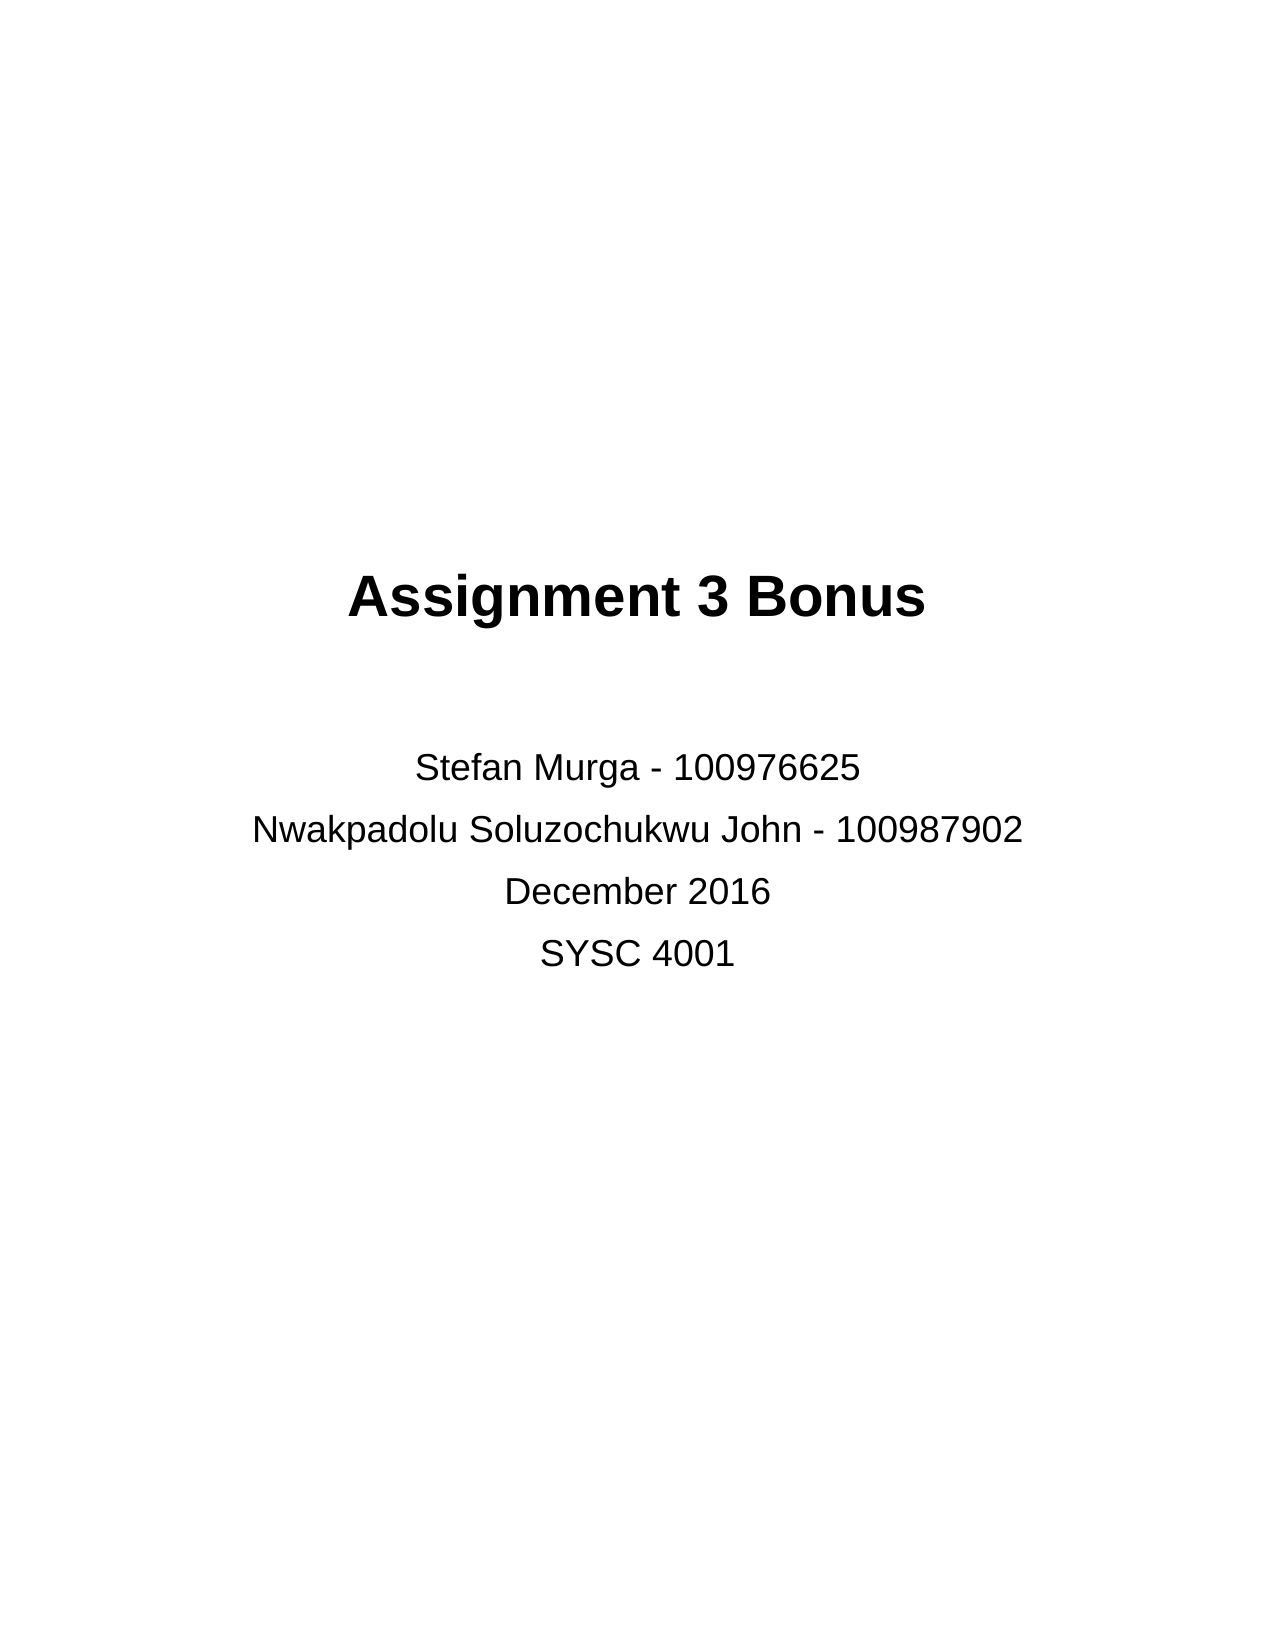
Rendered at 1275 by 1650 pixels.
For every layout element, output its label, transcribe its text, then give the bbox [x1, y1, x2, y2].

subtitle SYSC 4001 [118, 931, 1157, 974]
subtitle December 2016 [118, 869, 1157, 912]
subtitle Stefan Murga - 100976625 [118, 745, 1157, 788]
subtitle Nwakpadolu Soluzochukwu John - 100987902 [118, 807, 1157, 850]
title Assignment 3 Bonus [118, 561, 1157, 628]
